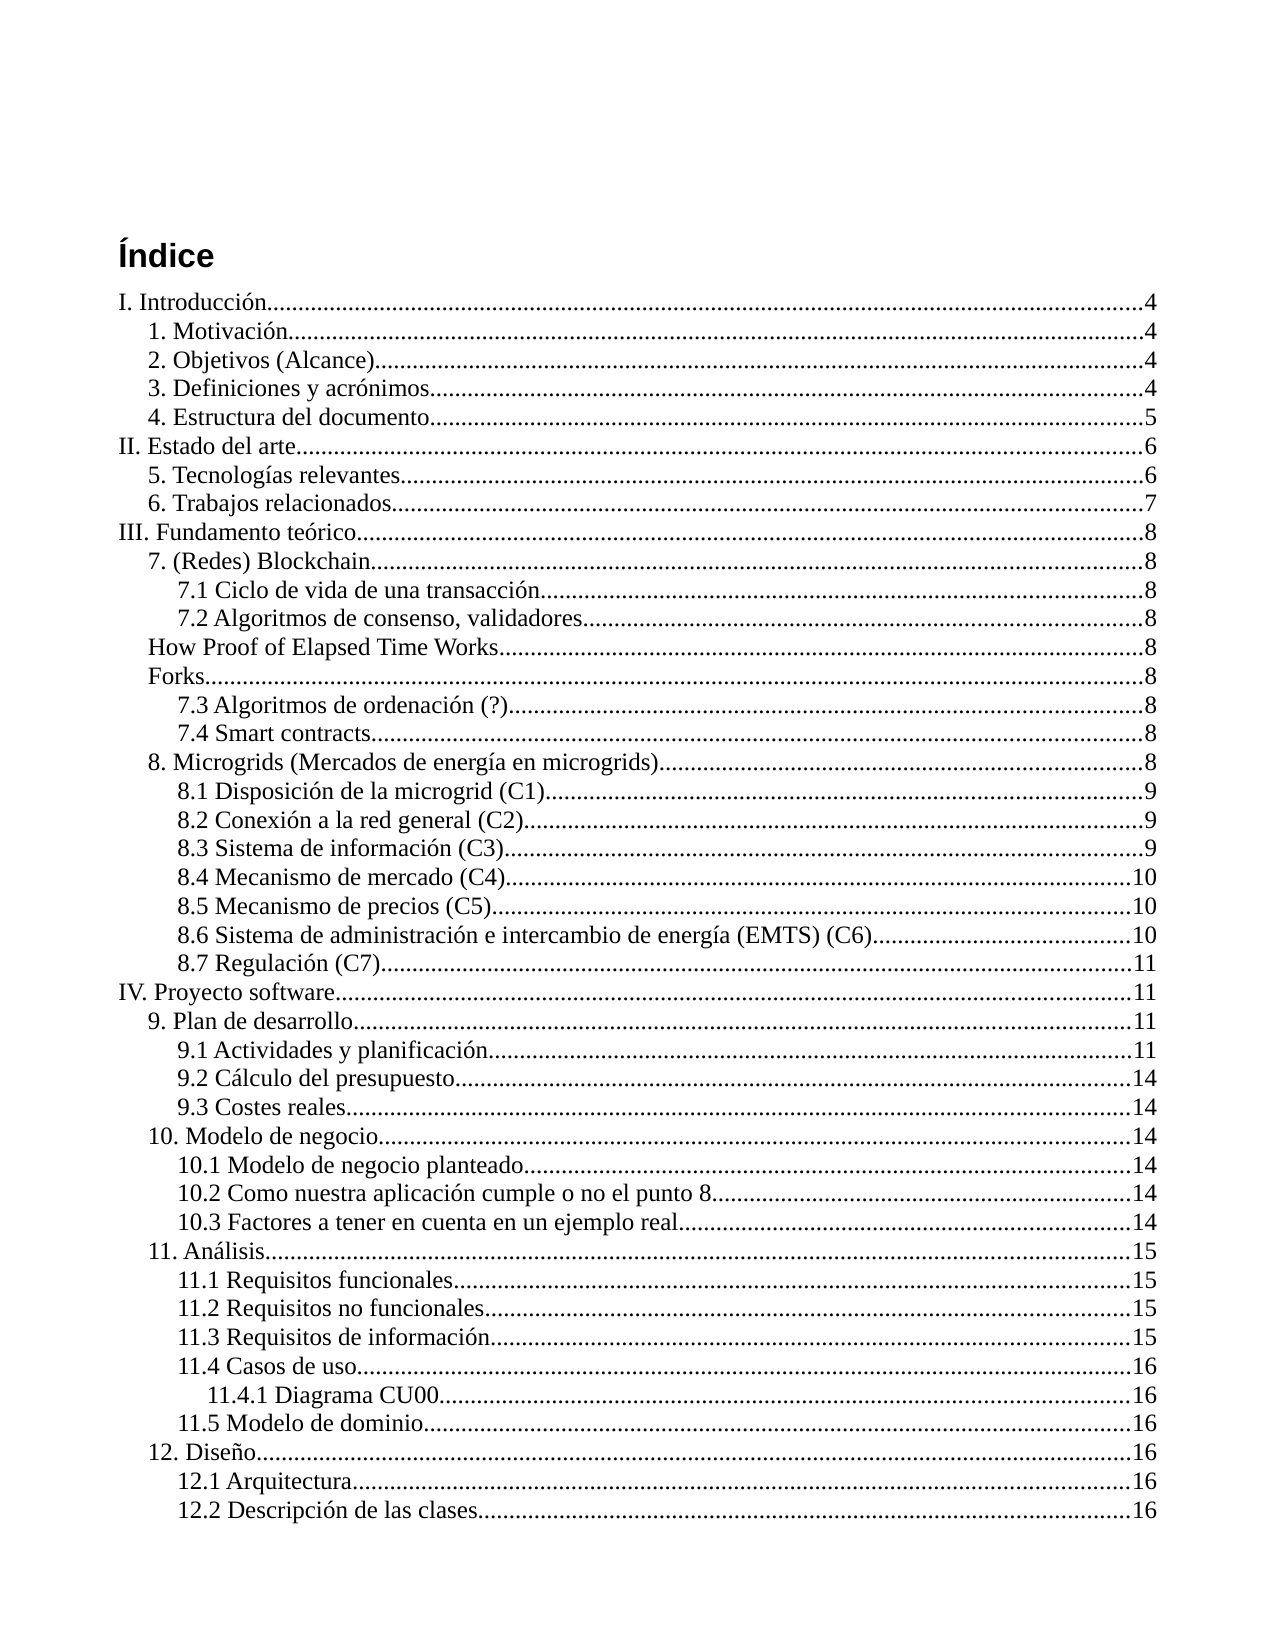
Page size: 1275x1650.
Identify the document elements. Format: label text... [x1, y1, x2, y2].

text 11.5 Modelo de dominio 16 [177, 1408, 1157, 1437]
text 7.1 Ciclo de vida de una transacción 8 [177, 575, 1157, 603]
text 10.3 Factores a tener en cuenta en un ejemplo real 14 [177, 1207, 1157, 1236]
text 2. Objetivos (Alcance) 4 [148, 345, 1157, 373]
text 12. Diseño 16 [148, 1437, 1157, 1466]
text 8.6 Sistema de administración e intercambio de energía (EMTS) (C6) 10 [177, 920, 1157, 948]
text 7.4 Smart contracts 8 [177, 718, 1157, 747]
text 11.4 Casos de uso 16 [177, 1351, 1157, 1380]
text 8.3 Sistema de información (C3) 9 [177, 833, 1157, 862]
text 9.1 Actividades y planificación 11 [177, 1035, 1157, 1063]
text 9. Plan de desarrollo 11 [148, 1006, 1157, 1035]
text 8.4 Mecanismo de mercado (C4) 10 [177, 862, 1157, 891]
text 11.4.1 Diagrama CU00 16 [207, 1380, 1157, 1408]
text 8.2 Conexión a la red general (C2) 9 [177, 805, 1157, 833]
text 12.1 Arquitectura 16 [177, 1466, 1157, 1495]
text 5. Tecnologías relevantes 6 [148, 460, 1157, 488]
subtitle Índice [118, 236, 1157, 275]
text III. Fundamento teórico 8 [118, 517, 1157, 546]
text 11.2 Requisitos no funcionales 15 [177, 1293, 1157, 1322]
text 1. Motivación 4 [148, 316, 1157, 345]
text 10.1 Modelo de negocio planteado 14 [177, 1150, 1157, 1178]
text 10. Modelo de negocio 14 [148, 1121, 1157, 1150]
text 7. (Redes) Blockchain 8 [148, 546, 1157, 575]
text Forks 8 [148, 661, 1157, 690]
text 7.3 Algoritmos de ordenación (?) 8 [177, 690, 1157, 718]
text I. Introducción 4 [118, 287, 1157, 316]
text 4. Estructura del documento. 5 [148, 402, 1157, 431]
text 11.1 Requisitos funcionales 15 [177, 1265, 1157, 1293]
text 10.2 Como nuestra aplicación cumple o no el punto 8 14 [177, 1178, 1157, 1207]
text 9.2 Cálculo del presupuesto 14 [177, 1063, 1157, 1092]
text 7.2 Algoritmos de consenso, validadores 8 [177, 603, 1157, 632]
text 11.3 Requisitos de información 15 [177, 1322, 1157, 1351]
text 8. Microgrids (Mercados de energía en microgrids) 8 [148, 747, 1157, 776]
text II. Estado del arte 6 [118, 431, 1157, 460]
text 8.7 Regulación (C7) 11 [177, 948, 1157, 977]
text 11. Análisis 15 [148, 1236, 1157, 1265]
text 3. Definiciones y acrónimos 4 [148, 373, 1157, 402]
text 8.1 Disposición de la microgrid (C1) 9 [177, 776, 1157, 805]
text 12.2 Descripción de las clases 16 [177, 1495, 1157, 1523]
text IV. Proyecto software 11 [118, 977, 1157, 1006]
text How Proof of Elapsed Time Works 8 [148, 632, 1157, 661]
text 9.3 Costes reales 14 [177, 1092, 1157, 1121]
text 6. Trabajos relacionados 7 [148, 488, 1157, 517]
text 8.5 Mecanismo de precios (C5) 10 [177, 891, 1157, 920]
